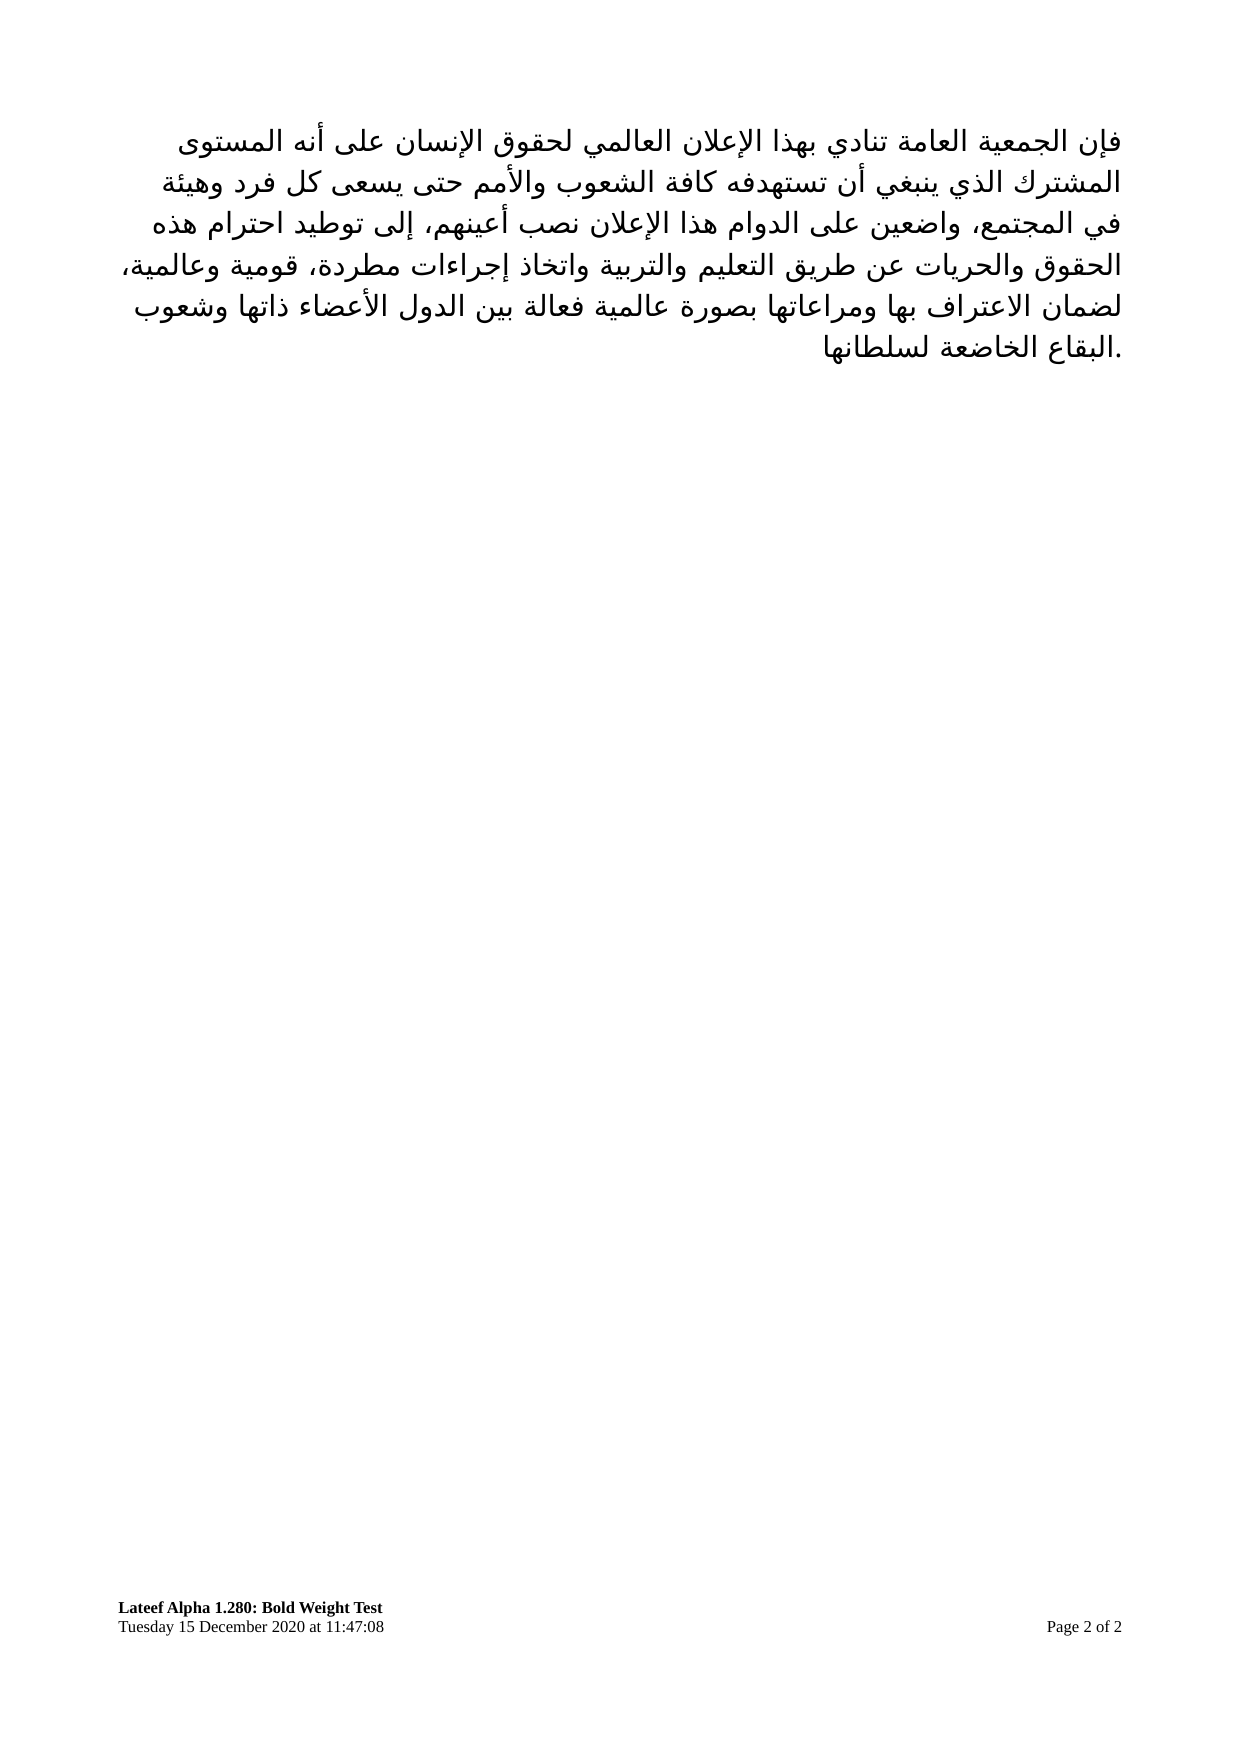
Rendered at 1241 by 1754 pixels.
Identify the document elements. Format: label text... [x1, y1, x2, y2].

text فإن الجمعية العامة تنادي بهذا الإعلان العالمي لحقوق الإنسان على أنه المستوى المشترك الذي ينبغي أن تستهدفه كافة الشعوب والأمم حتى يسعى كل فرد وهيئة في المجتمع، واضعين على الدوام هذا الإعلان نصب أعينهم، إلى توطيد احترام هذه الحقوق والحريات عن طريق التعليم والتربية واتخاذ إجراءات مطردة، قومية وعالمية، لضمان الاعتراف بها ومراعاتها بصورة عالمية فعالة بين الدول الأعضاء ذاتها وشعوب البقاع الخاضعة لسلطانها. [118, 118, 1122, 366]
